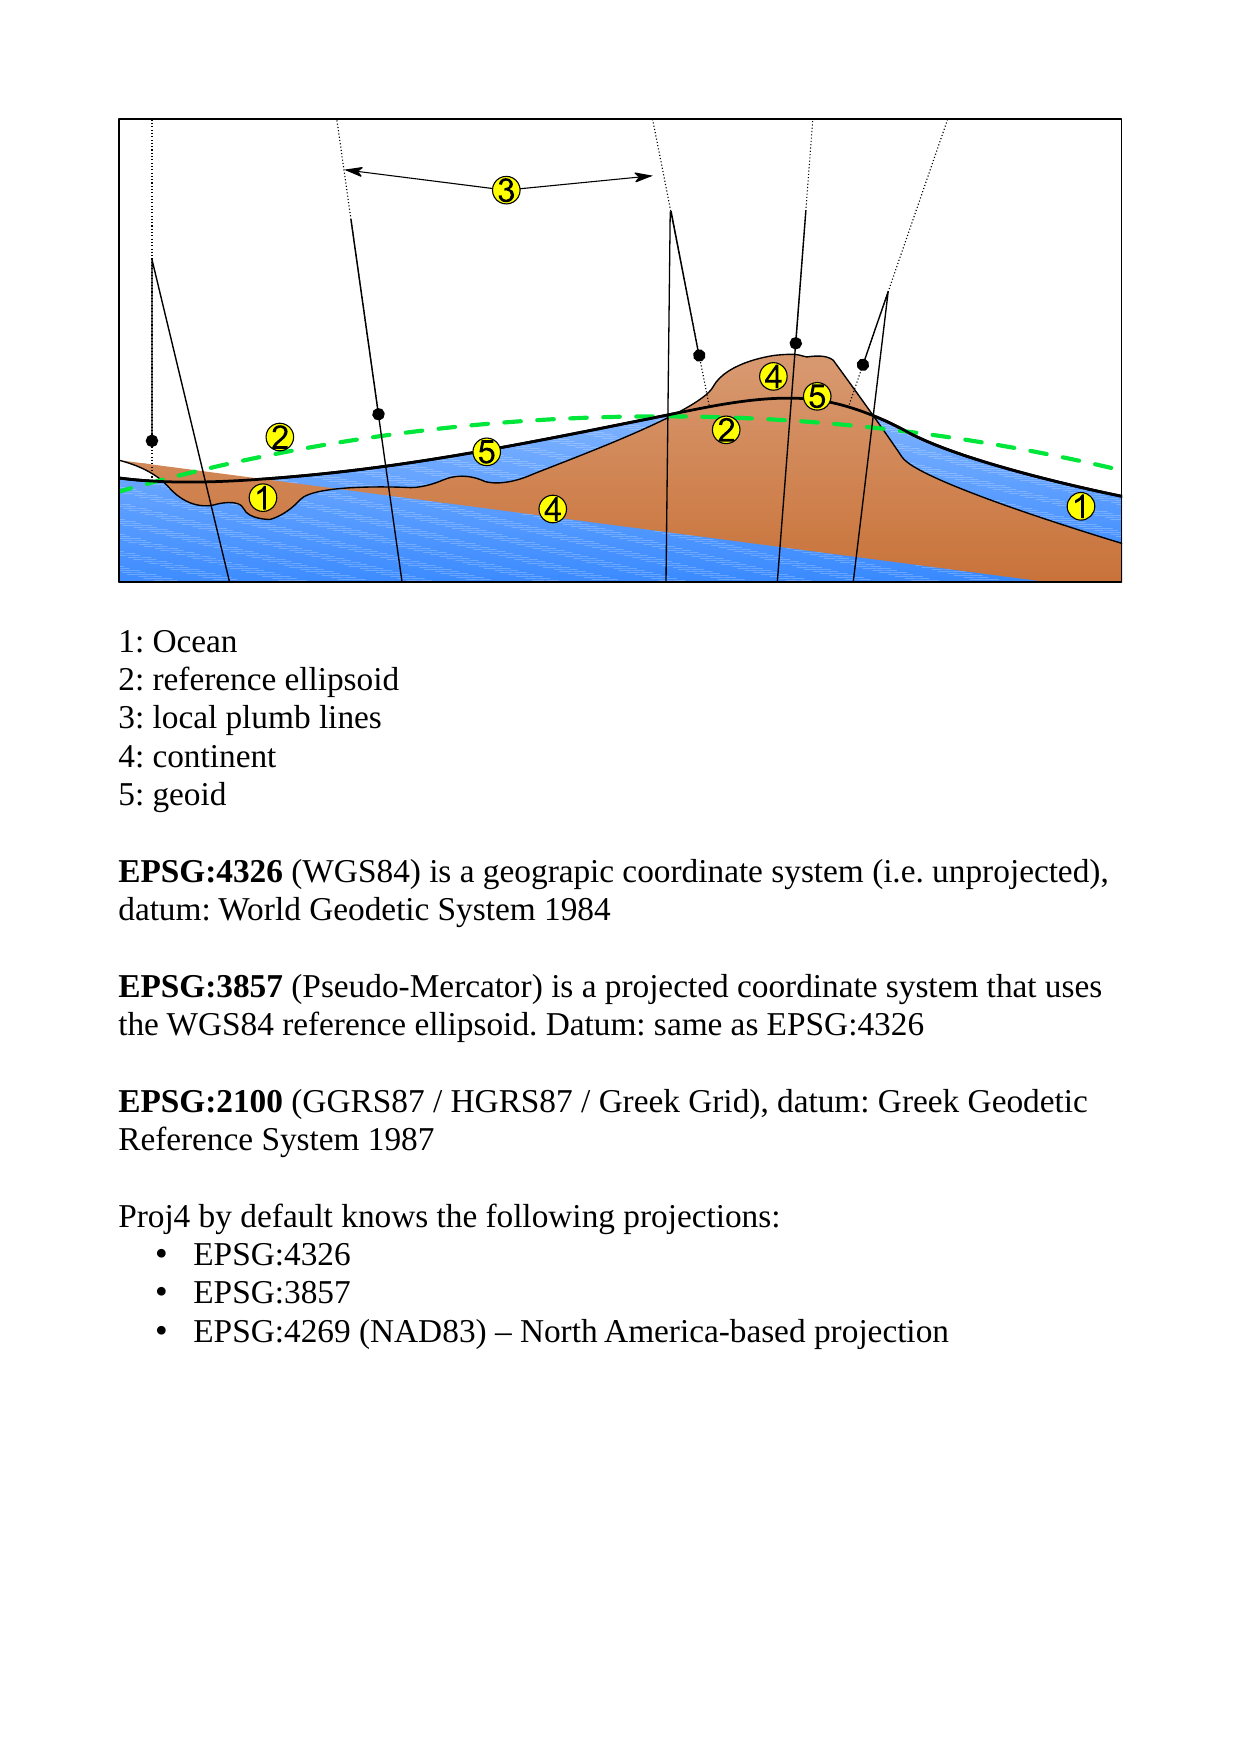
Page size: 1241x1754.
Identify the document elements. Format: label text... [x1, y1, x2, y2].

text EPSG:2100 (GGRS87 / HGRS87 / Greek Grid), datum: Greek Geodetic Reference System 1987 [118, 1081, 1122, 1158]
list EPSG:3857 [156, 1273, 1122, 1311]
text 2: reference ellipsoid [118, 659, 1122, 698]
list EPSG:4269 (NAD83) – North America-based projection [156, 1311, 1122, 1349]
text EPSG:4326 (WGS84) is a geograpic coordinate system (i.e. unprojected), datum: World Geodetic System 1984 [118, 851, 1122, 928]
text 3: local plumb lines [118, 698, 1122, 736]
text 5: geoid [118, 774, 1122, 813]
text EPSG:3857 (Pseudo-Mercator) is a projected coordinate system that uses the WGS84 reference ellipsoid. Datum: same as EPSG:4326 [118, 966, 1122, 1043]
list EPSG:4326 [156, 1234, 1122, 1273]
text Proj4 by default knows the following projections: [118, 1196, 1122, 1234]
text 1: Ocean [118, 621, 1122, 659]
text 4: continent [118, 736, 1122, 774]
